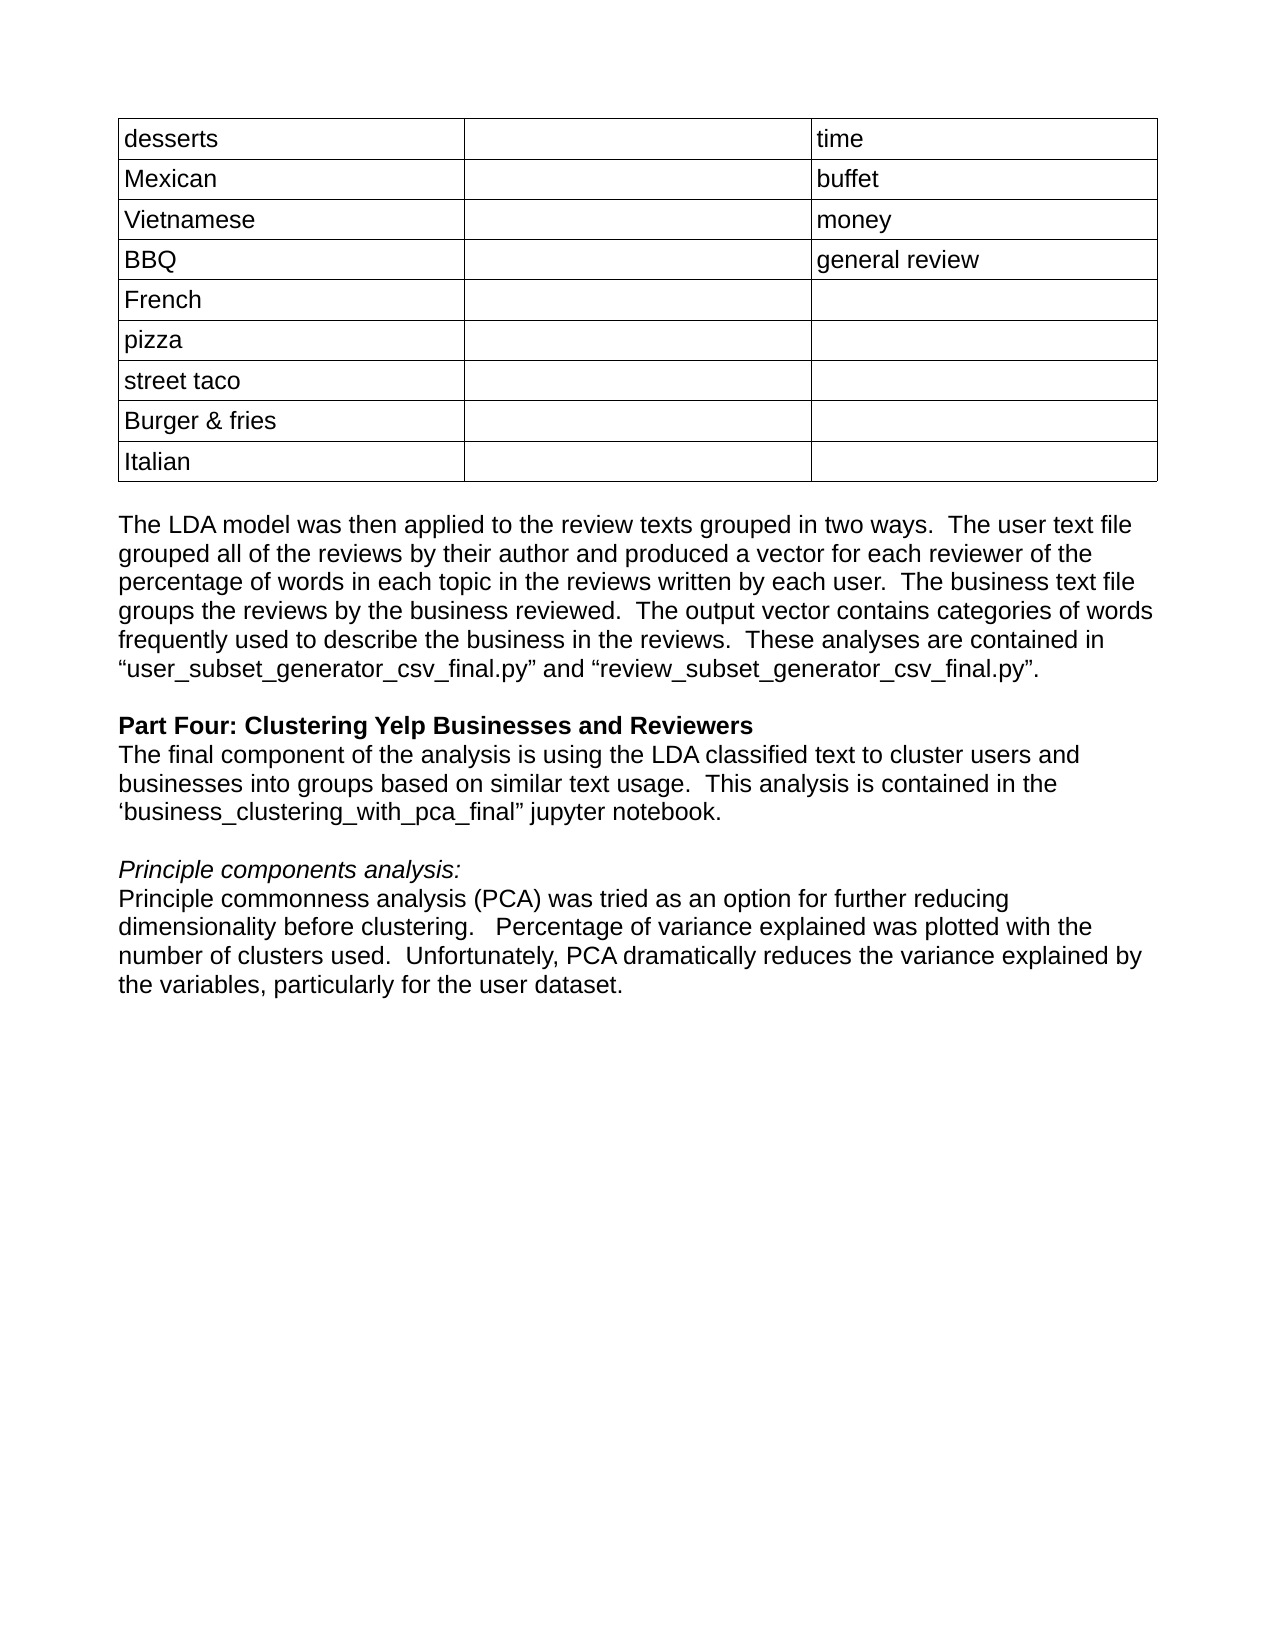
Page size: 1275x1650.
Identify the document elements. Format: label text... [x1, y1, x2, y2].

table_cell French [119, 280, 464, 320]
table_cell [465, 240, 811, 279]
table_cell [812, 361, 1157, 400]
table_cell [465, 361, 811, 400]
table_cell [812, 280, 1157, 320]
table_cell buffet [812, 160, 1157, 199]
table_cell [465, 321, 811, 360]
table_cell [465, 200, 811, 239]
table_cell [465, 160, 811, 199]
table_cell [465, 401, 811, 441]
table_cell [465, 280, 811, 320]
table_cell [812, 401, 1157, 441]
table_cell Vietnamese [119, 200, 464, 239]
table_cell Burger & fries [119, 401, 464, 441]
table_cell time [812, 119, 1157, 158]
table_cell [812, 321, 1157, 360]
table_cell [812, 442, 1157, 481]
table_cell pizza [119, 321, 464, 360]
table_cell BBQ [119, 240, 464, 279]
table_cell Mexican [119, 160, 464, 199]
table_cell street taco [119, 361, 464, 400]
text Principle components analysis: [118, 855, 1157, 883]
text The final component of the analysis is using the LDA classified text to cluster users and businesses into groups based on similar text usage. This analysis is contained in the ‘business_clustering_with_pca_final” jupyter notebook. [118, 740, 1157, 826]
text The LDA model was then applied to the review texts grouped in two ways. The user text file grouped all of the reviews by their author and produced a vector for each reviewer of the percentage of words in each topic in the reviews written by each user. The business text file groups the reviews by the business reviewed. The output vector contains categories of words frequently used to describe the business in the reviews. These analyses are contained in “user_subset_generator_csv_final.py” and “review_subset_generator_csv_final.py”. [118, 510, 1157, 682]
text Principle commonness analysis (PCA) was tried as an option for further reducing dimensionality before clustering. Percentage of variance explained was plotted with the number of clusters used. Unfortunately, PCA dramatically reduces the variance explained by the variables, particularly for the user dataset. [118, 883, 1157, 998]
text Part Four: Clustering Yelp Businesses and Reviewers [118, 711, 1157, 740]
table_cell [465, 442, 811, 481]
table_cell [465, 119, 811, 158]
table_cell general review [812, 240, 1157, 279]
table_cell money [812, 200, 1157, 239]
table_cell desserts [119, 119, 464, 158]
table_cell Italian [119, 442, 464, 481]
